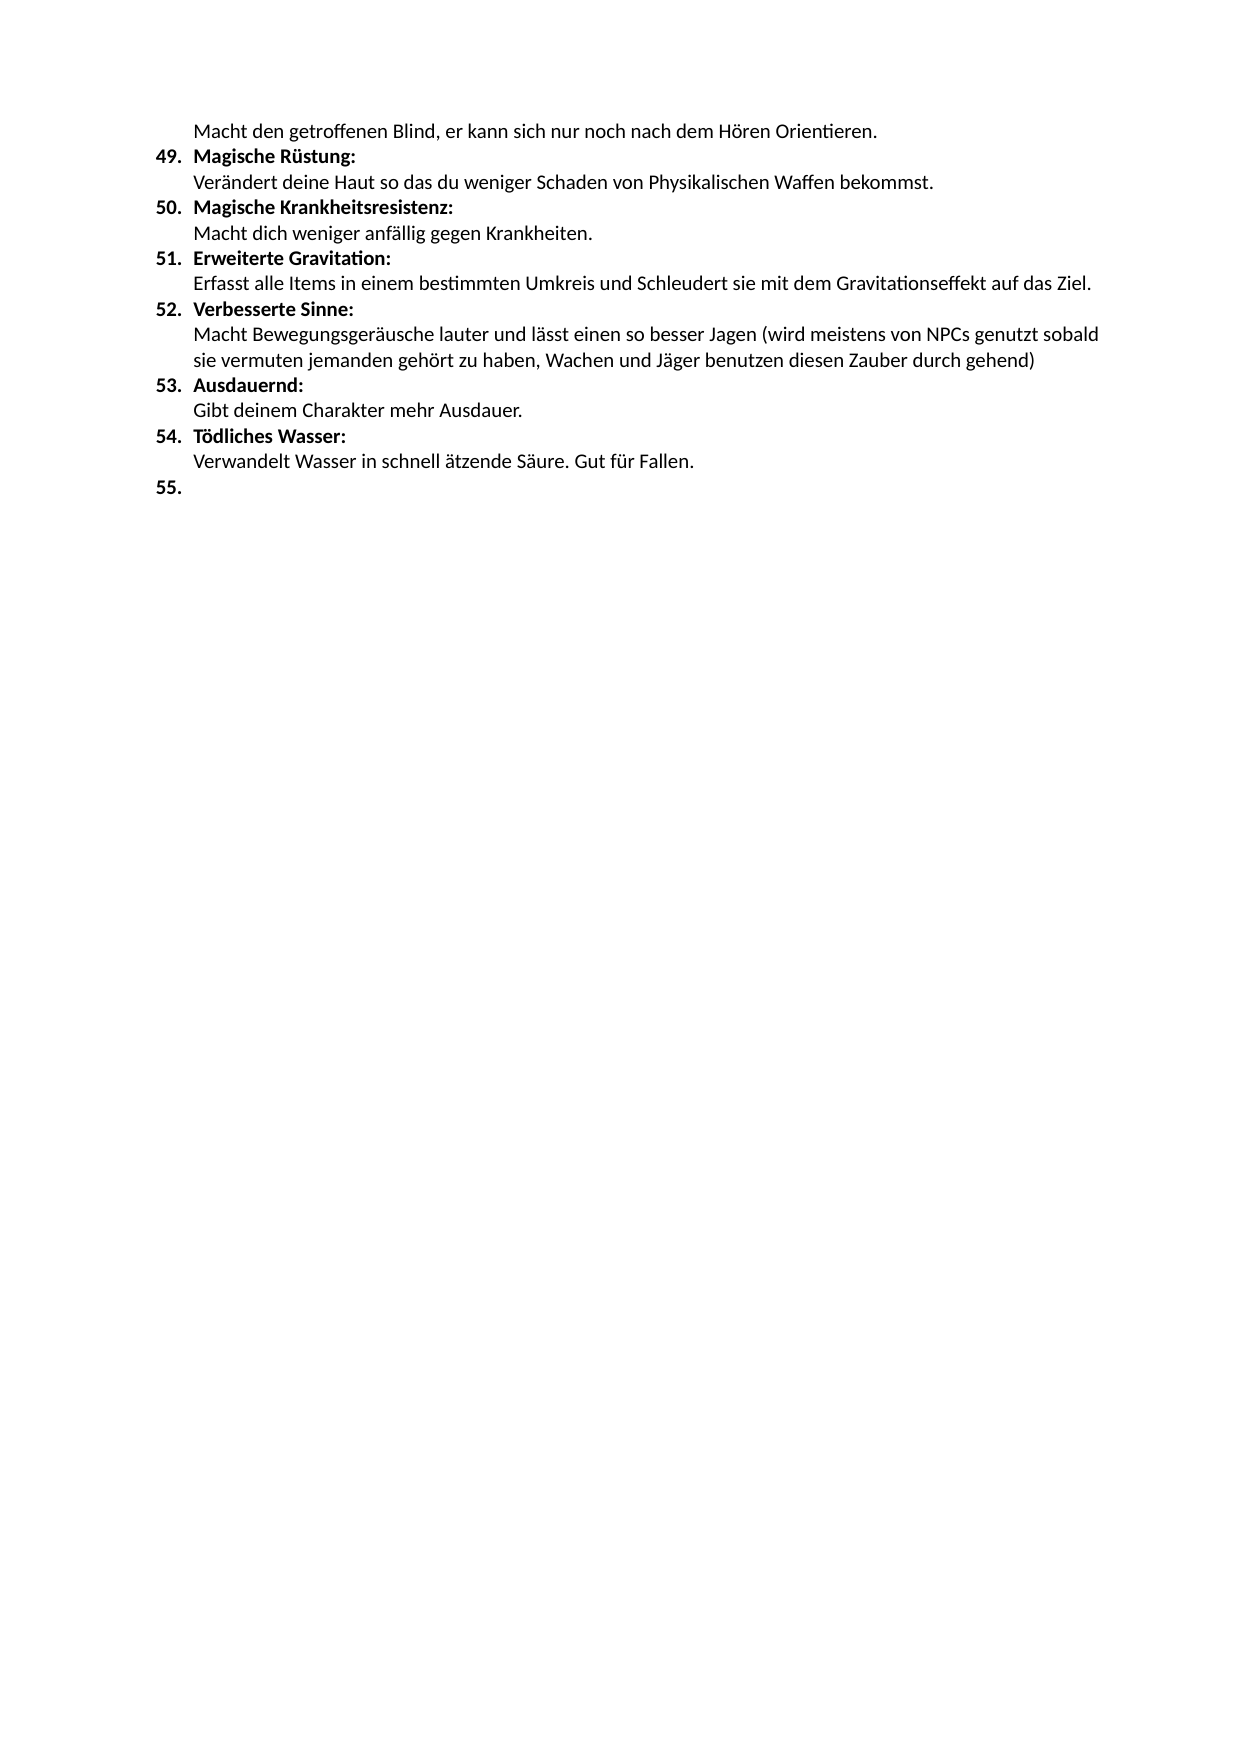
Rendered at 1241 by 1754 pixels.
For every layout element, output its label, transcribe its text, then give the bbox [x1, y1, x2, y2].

list Verbesserte Sinne: [156, 296, 1122, 321]
list Verwandelt Wasser in schnell ätzende Säure. Gut für Fallen. [156, 448, 1122, 474]
list Macht Bewegungsgeräusche lauter und lässt einen so besser Jagen (wird meistens von NPCs genutzt sobald sie vermuten jemanden gehört zu haben, Wachen und Jäger benutzen diesen Zauber durch gehend) [156, 321, 1122, 372]
list Macht den getroffenen Blind, er kann sich nur noch nach dem Hören Orientieren. [156, 118, 1122, 143]
list Ausdauernd: [156, 372, 1122, 398]
list Gibt deinem Charakter mehr Ausdauer. [156, 398, 1122, 423]
list Verändert deine Haut so das du weniger Schaden von Physikalischen Waffen bekommst. [156, 169, 1122, 194]
list Erfasst alle Items in einem bestimmten Umkreis und Schleudert sie mit dem Gravitationseffekt auf das Ziel. [156, 271, 1122, 296]
list Tödliches Wasser: [156, 423, 1122, 448]
list Erweiterte Gravitation: [156, 245, 1122, 271]
list Macht dich weniger anfällig gegen Krankheiten. [156, 220, 1122, 245]
list Magische Krankheitsresistenz: [156, 194, 1122, 220]
list Magische Rüstung: [156, 143, 1122, 169]
